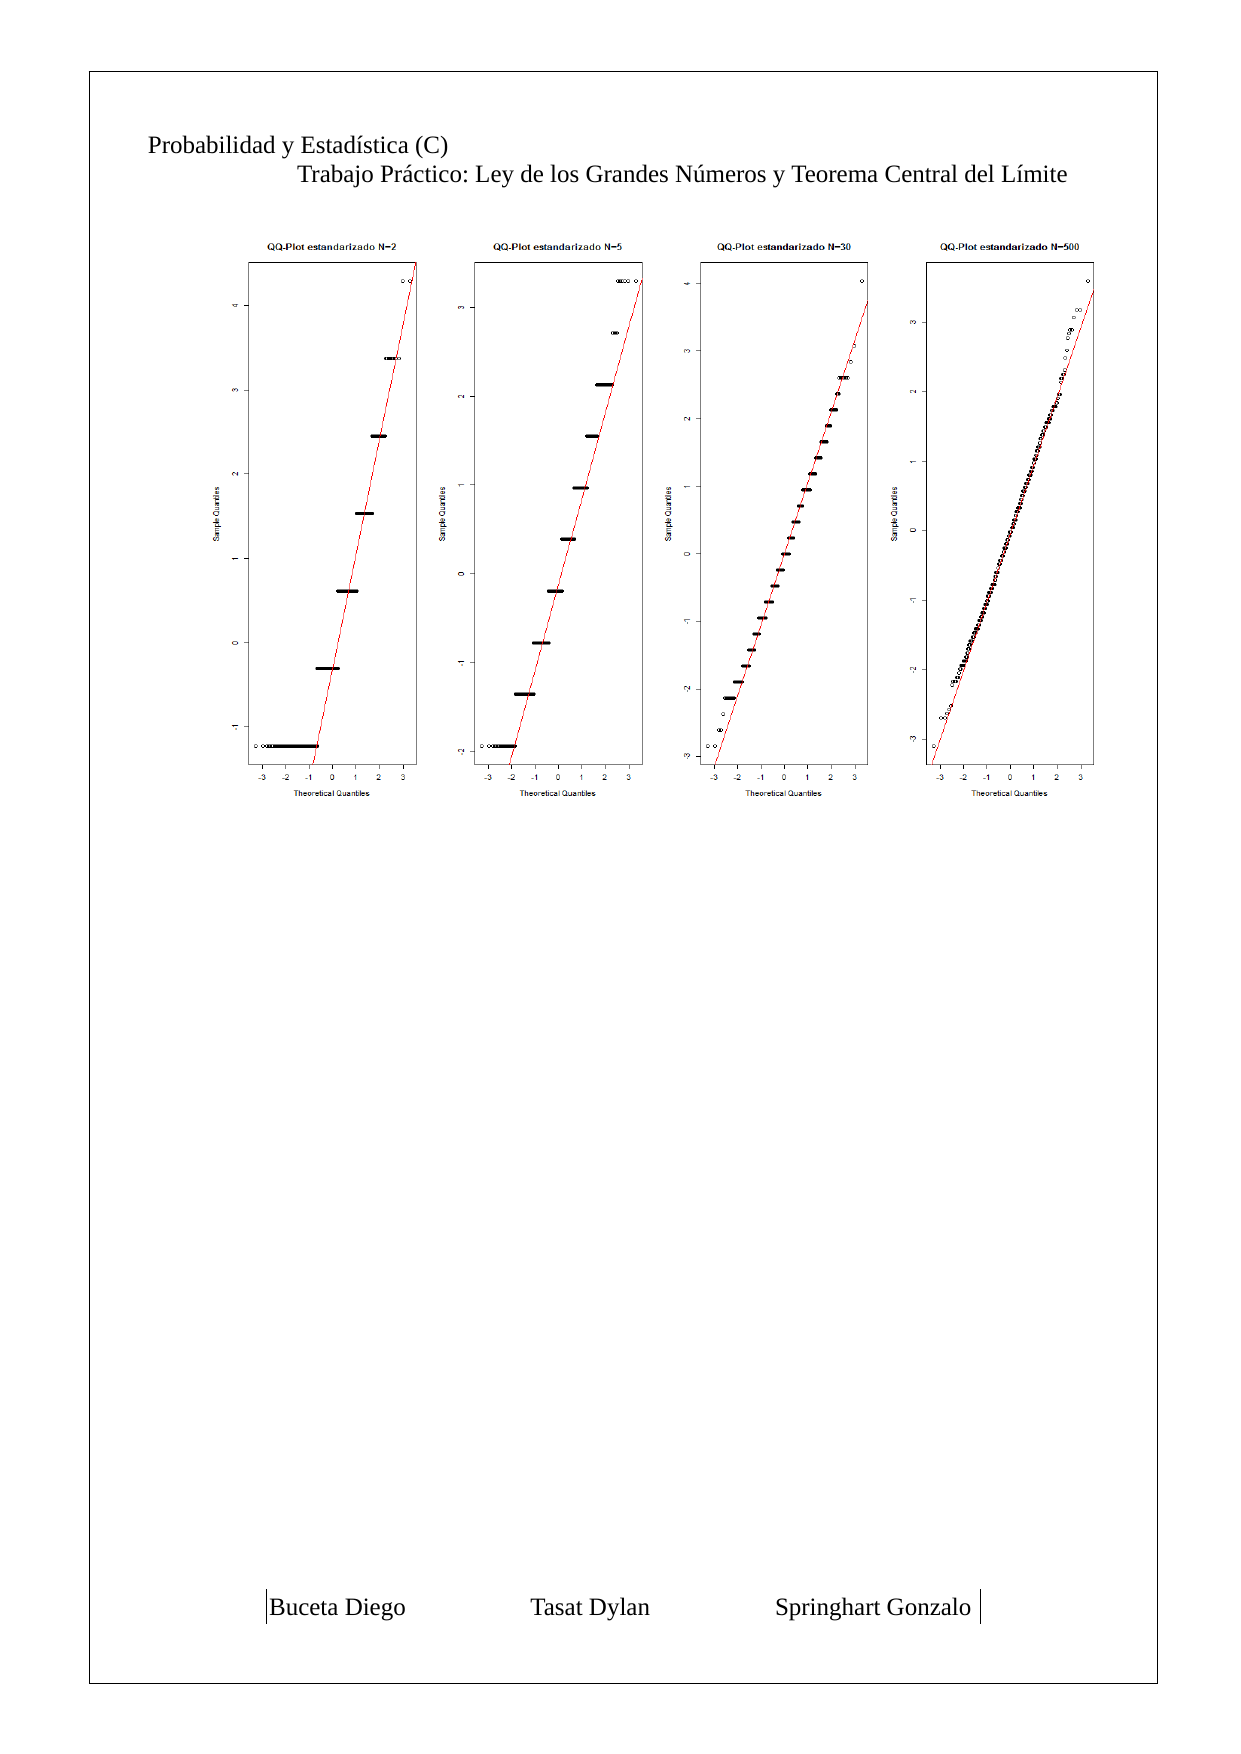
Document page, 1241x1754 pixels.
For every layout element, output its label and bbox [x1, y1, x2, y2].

picture [212, 235, 1108, 798]
